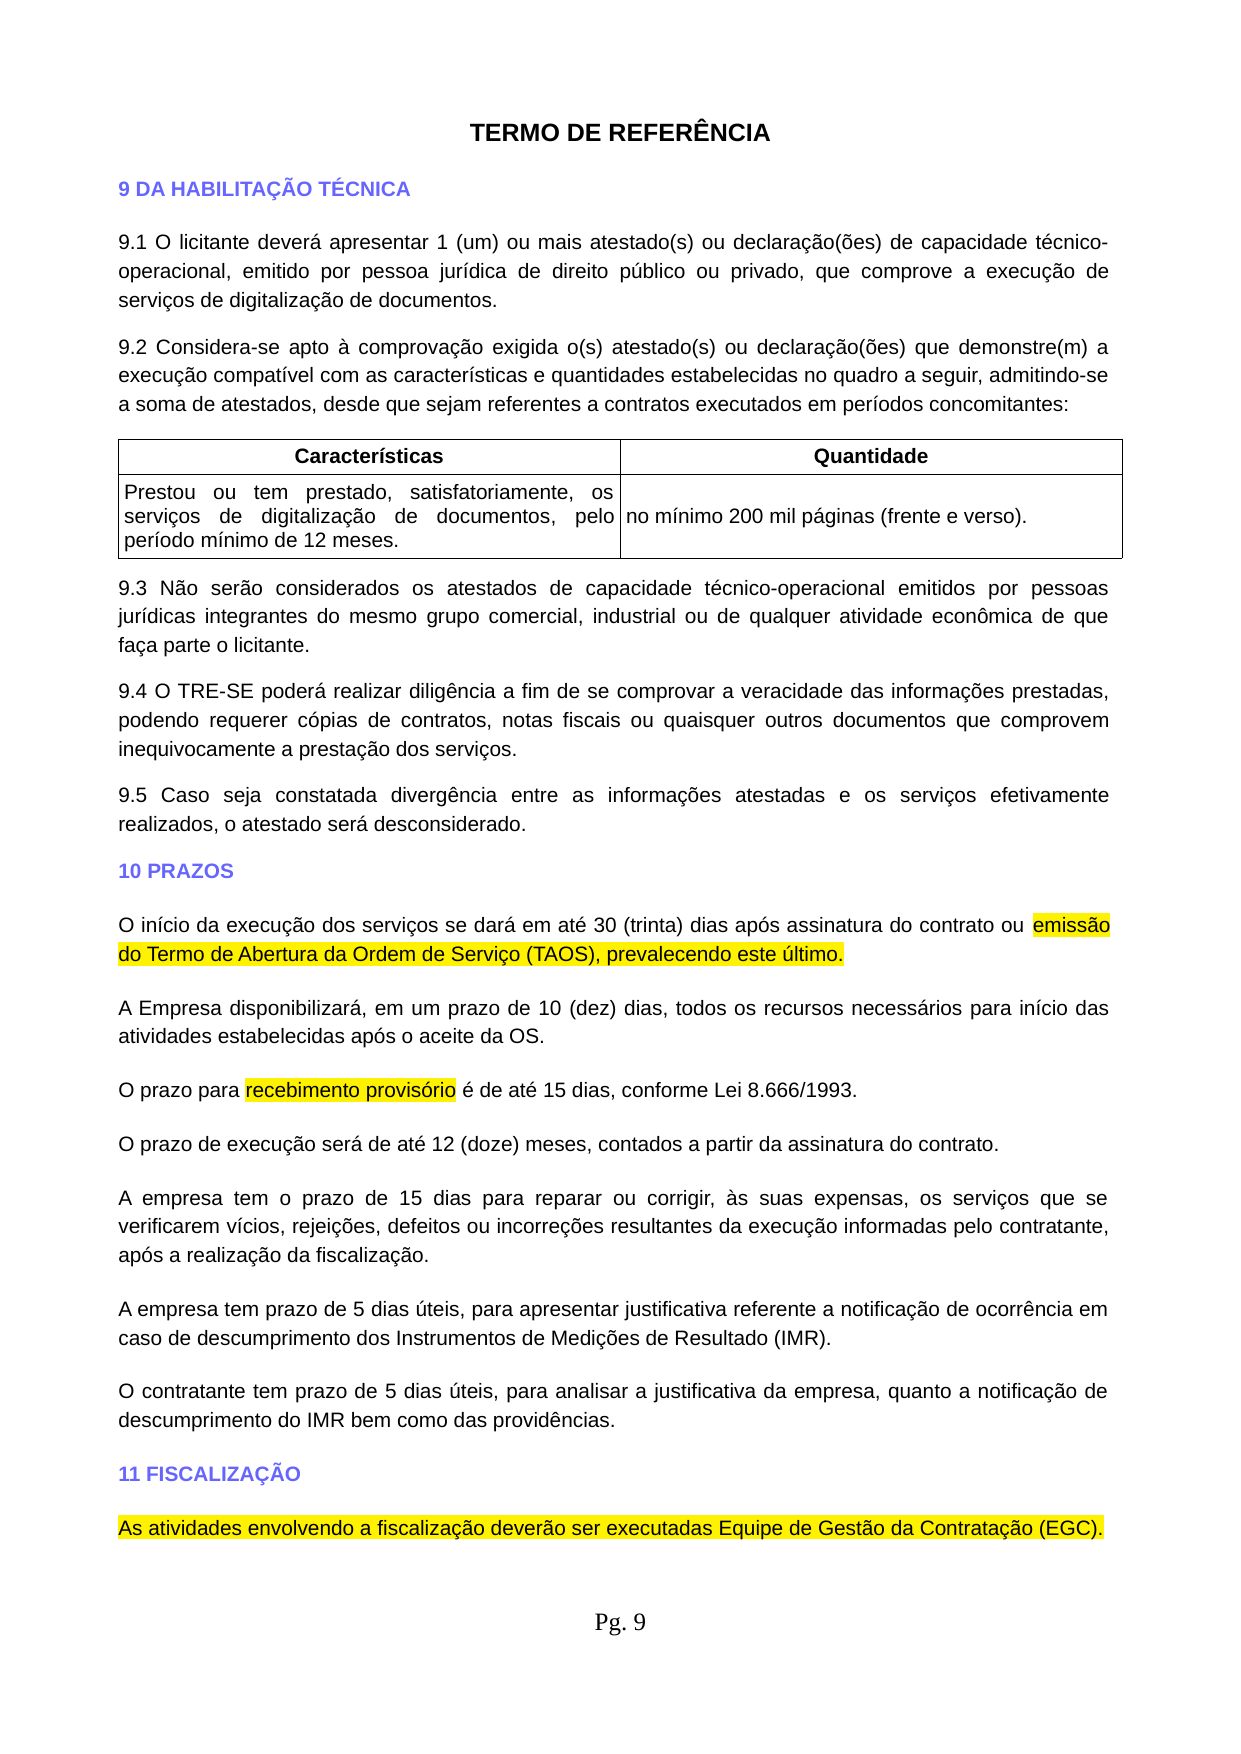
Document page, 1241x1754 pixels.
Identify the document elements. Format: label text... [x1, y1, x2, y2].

text 9.4 O TRE-SE poderá realizar diligência a fim de se comprovar a veracidade das informações prestadas, podendo requerer cópias de contratos, notas fiscais ou quaisquer outros documentos que comprovem inequivocamente a prestação dos serviços. [118, 679, 1110, 761]
text A empresa tem prazo de 5 dias úteis, para apresentar justificativa referente a notificação de ocorrência em caso de descumprimento dos Instrumentos de Medições de Resultado (IMR). [118, 1297, 1110, 1349]
table_header Características [119, 440, 620, 474]
table_header Quantidade [621, 440, 1122, 474]
text 9.1 O licitante deverá apresentar 1 (um) ou mais atestado(s) ou declaração(ões) de capacidade técnico-operacional, emitido por pessoa jurídica de direito público ou privado, que comprove a execução de serviços de digitalização de documentos. [118, 230, 1110, 311]
text 9.5 Caso seja constatada divergência entre as informações atestadas e os serviços efetivamente realizados, o atestado será desconsiderado. [118, 783, 1110, 836]
text O prazo para recebimento provisório é de até 15 dias, conforme Lei 8.666/1993. [118, 1078, 1110, 1102]
text A empresa tem o prazo de 15 dias para reparar ou corrigir, às suas expensas, os serviços que se verificarem vícios, rejeições, defeitos ou incorreções resultantes da execução informadas pelo contratante, após a realização da fiscalização. [118, 1185, 1110, 1267]
table_cell no mínimo 200 mil páginas (frente e verso). [621, 475, 1122, 557]
text O início da execução dos serviços se dará em até 30 (trinta) dias após assinatura do contrato ou emissão do Termo de Abertura da Ordem de Serviço (TAOS), prevalecendo este último. [118, 913, 1110, 966]
text 11 FISCALIZAÇÃO [118, 1462, 1110, 1486]
text 9.3 Não serão considerados os atestados de capacidade técnico-operacional emitidos por pessoas jurídicas integrantes do mesmo grupo comercial, industrial ou de qualquer atividade econômica de que faça parte o licitante. [118, 575, 1110, 657]
text 9.2 Considera-se apto à comprovação exigida o(s) atestado(s) ou declaração(ões) que demonstre(m) a execução compatível com as características e quantidades estabelecidas no quadro a seguir, admitindo-se a soma de atestados, desde que sejam referentes a contratos executados em períodos concomitantes: [118, 334, 1110, 416]
text 10 PRAZOS [118, 859, 1110, 883]
text O contratante tem prazo de 5 dias úteis, para analisar a justificativa da empresa, quanto a notificação de descumprimento do IMR bem como das providências. [118, 1379, 1110, 1432]
table_cell Prestou ou tem prestado, satisfatoriamente, os serviços de digitalização de documentos, pelo período mínimo de 12 meses. [119, 475, 620, 557]
text A Empresa disponibilizará, em um prazo de 10 (dez) dias, todos os recursos necessários para início das atividades estabelecidas após o aceite da OS. [118, 995, 1110, 1048]
text O prazo de execução será de até 12 (doze) meses, contados a partir da assinatura do contrato. [118, 1132, 1110, 1156]
text 9 DA HABILITAÇÃO TÉCNICA [118, 176, 1110, 200]
text As atividades envolvendo a fiscalização deverão ser executadas Equipe de Gestão da Contratação (EGC). [118, 1515, 1110, 1539]
